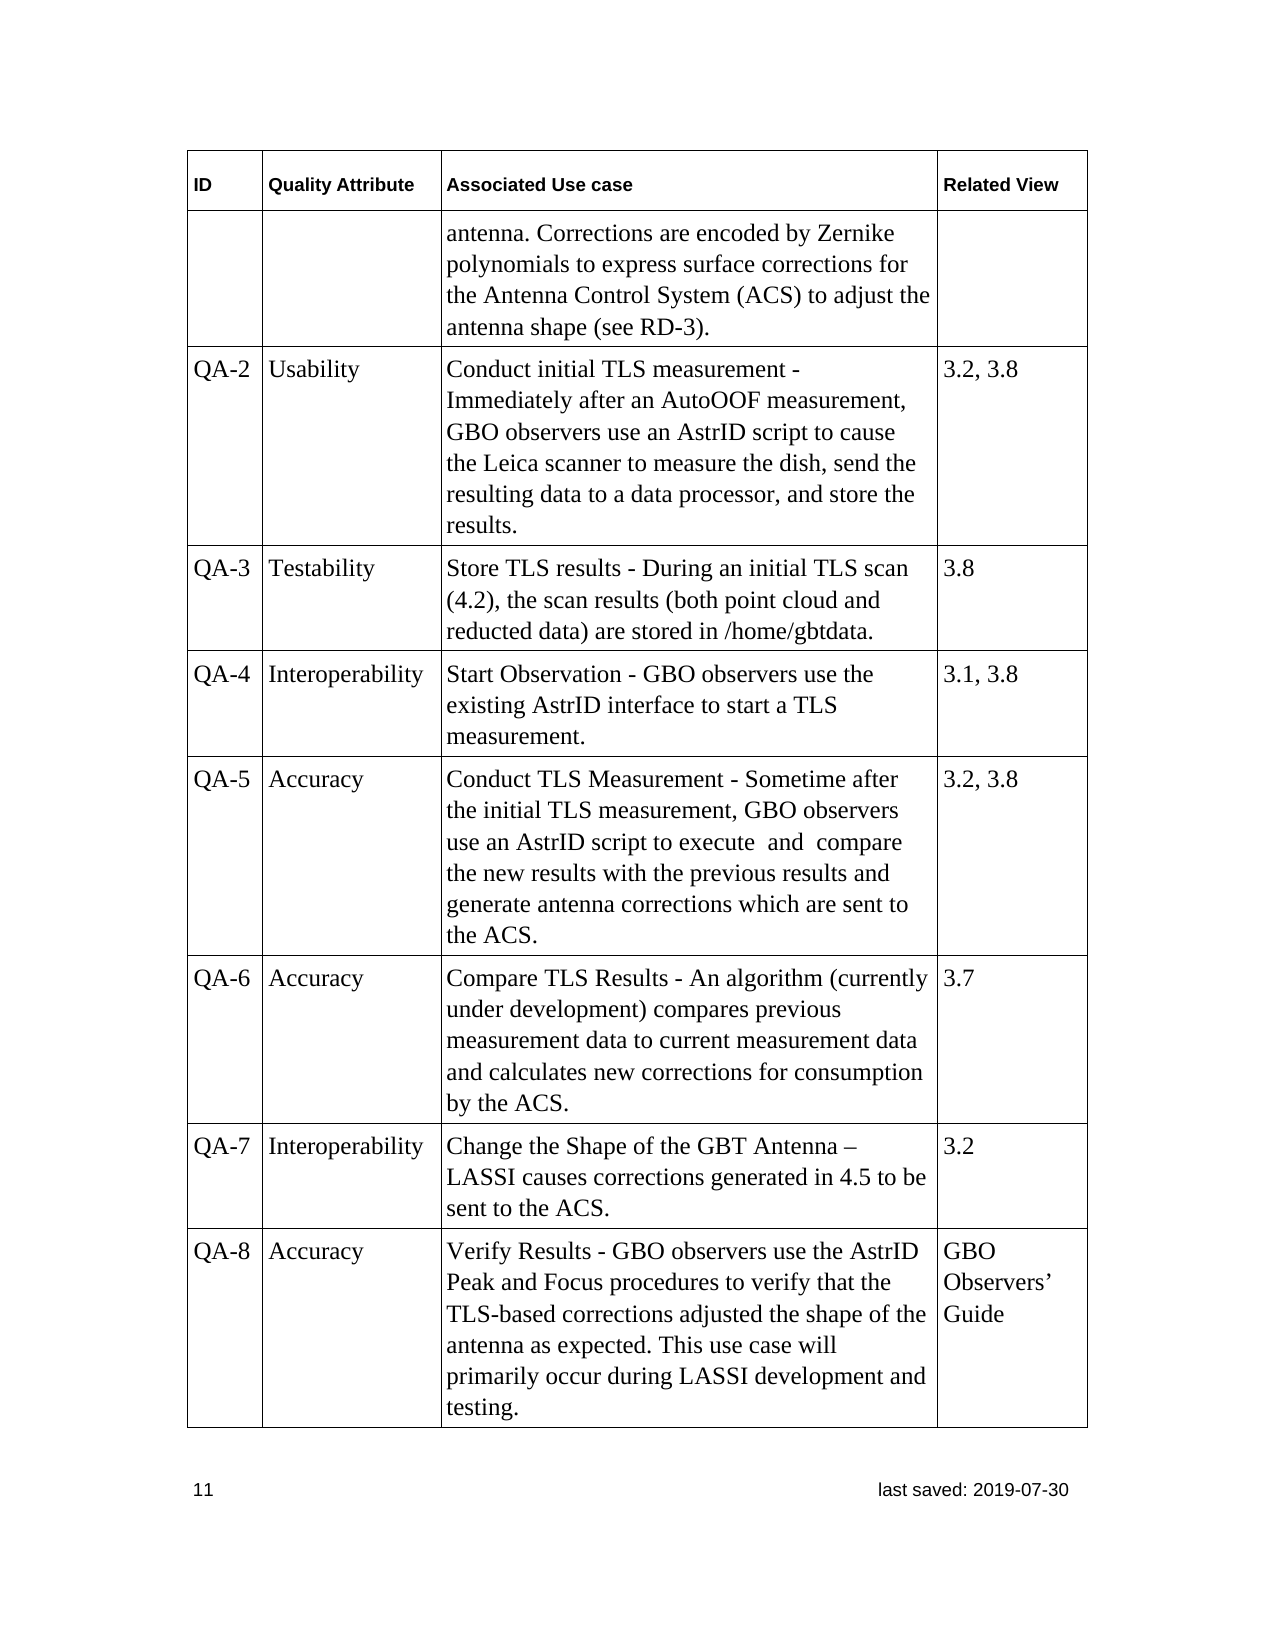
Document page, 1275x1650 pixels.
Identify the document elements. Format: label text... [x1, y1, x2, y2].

table_cell Accuracy [263, 757, 441, 955]
table_cell QA-4 [188, 651, 262, 756]
table_cell [263, 211, 441, 346]
table_header ID [188, 151, 262, 209]
table_cell [188, 211, 262, 346]
table_cell 3.8 [938, 546, 1087, 650]
table_cell 3.2, 3.8 [938, 347, 1087, 545]
table_cell Accuracy [263, 1229, 441, 1427]
table_cell 3.7 [938, 956, 1087, 1123]
table_cell Conduct initial TLS measurement - Immediately after an AutoOOF measurement, GBO observers use an AstrID script to cause the Leica scanner to measure the dish, send the resulting data to a data processor, and store the results. [442, 347, 937, 545]
table_cell antenna. Corrections are encoded by Zernike polynomials to express surface corrections for the Antenna Control System (ACS) to adjust the antenna shape (see RD-3). [442, 211, 937, 346]
table_cell Change the Shape of the GBT Antenna – LASSI causes corrections generated in 4.5 to be sent to the ACS. [442, 1124, 937, 1228]
table_cell Interoperability [263, 651, 441, 756]
table_cell QA-3 [188, 546, 262, 650]
table_cell Verify Results - GBO observers use the AstrID Peak and Focus procedures to verify that the TLS-based corrections adjusted the shape of the antenna as expected. This use case will primarily occur during LASSI development and testing. [442, 1229, 937, 1427]
table_cell 3.2 [938, 1124, 1087, 1228]
table_cell QA-8 [188, 1229, 262, 1427]
table_cell QA-7 [188, 1124, 262, 1228]
table_cell Accuracy [263, 956, 441, 1123]
table_cell Interoperability [263, 1124, 441, 1228]
table_header Quality Attribute [263, 151, 441, 209]
table_cell Compare TLS Results - An algorithm (currently under development) compares previous measurement data to current measurement data and calculates new corrections for consumption by the ACS. [442, 956, 937, 1123]
table_cell QA-2 [188, 347, 262, 545]
table_header Associated Use case [442, 151, 937, 209]
table_cell Start Observation - GBO observers use the existing AstrID interface to start a TLS measurement. [442, 651, 937, 756]
table_cell Testability [263, 546, 441, 650]
table_cell [938, 211, 1087, 346]
table_cell 3.1, 3.8 [938, 651, 1087, 756]
table_cell Usability [263, 347, 441, 545]
table_cell GBO Observers’ Guide [938, 1229, 1087, 1427]
table_cell QA-5 [188, 757, 262, 955]
table_cell 3.2, 3.8 [938, 757, 1087, 955]
table_cell QA-6 [188, 956, 262, 1123]
table_cell Store TLS results - During an initial TLS scan (4.2), the scan results (both point cloud and reducted data) are stored in /home/gbtdata. [442, 546, 937, 650]
table_header Related View [938, 151, 1087, 209]
table_cell Conduct TLS Measurement - Sometime after the initial TLS measurement, GBO observers use an AstrID script to execute and compare the new results with the previous results and generate antenna corrections which are sent to the ACS. [442, 757, 937, 955]
